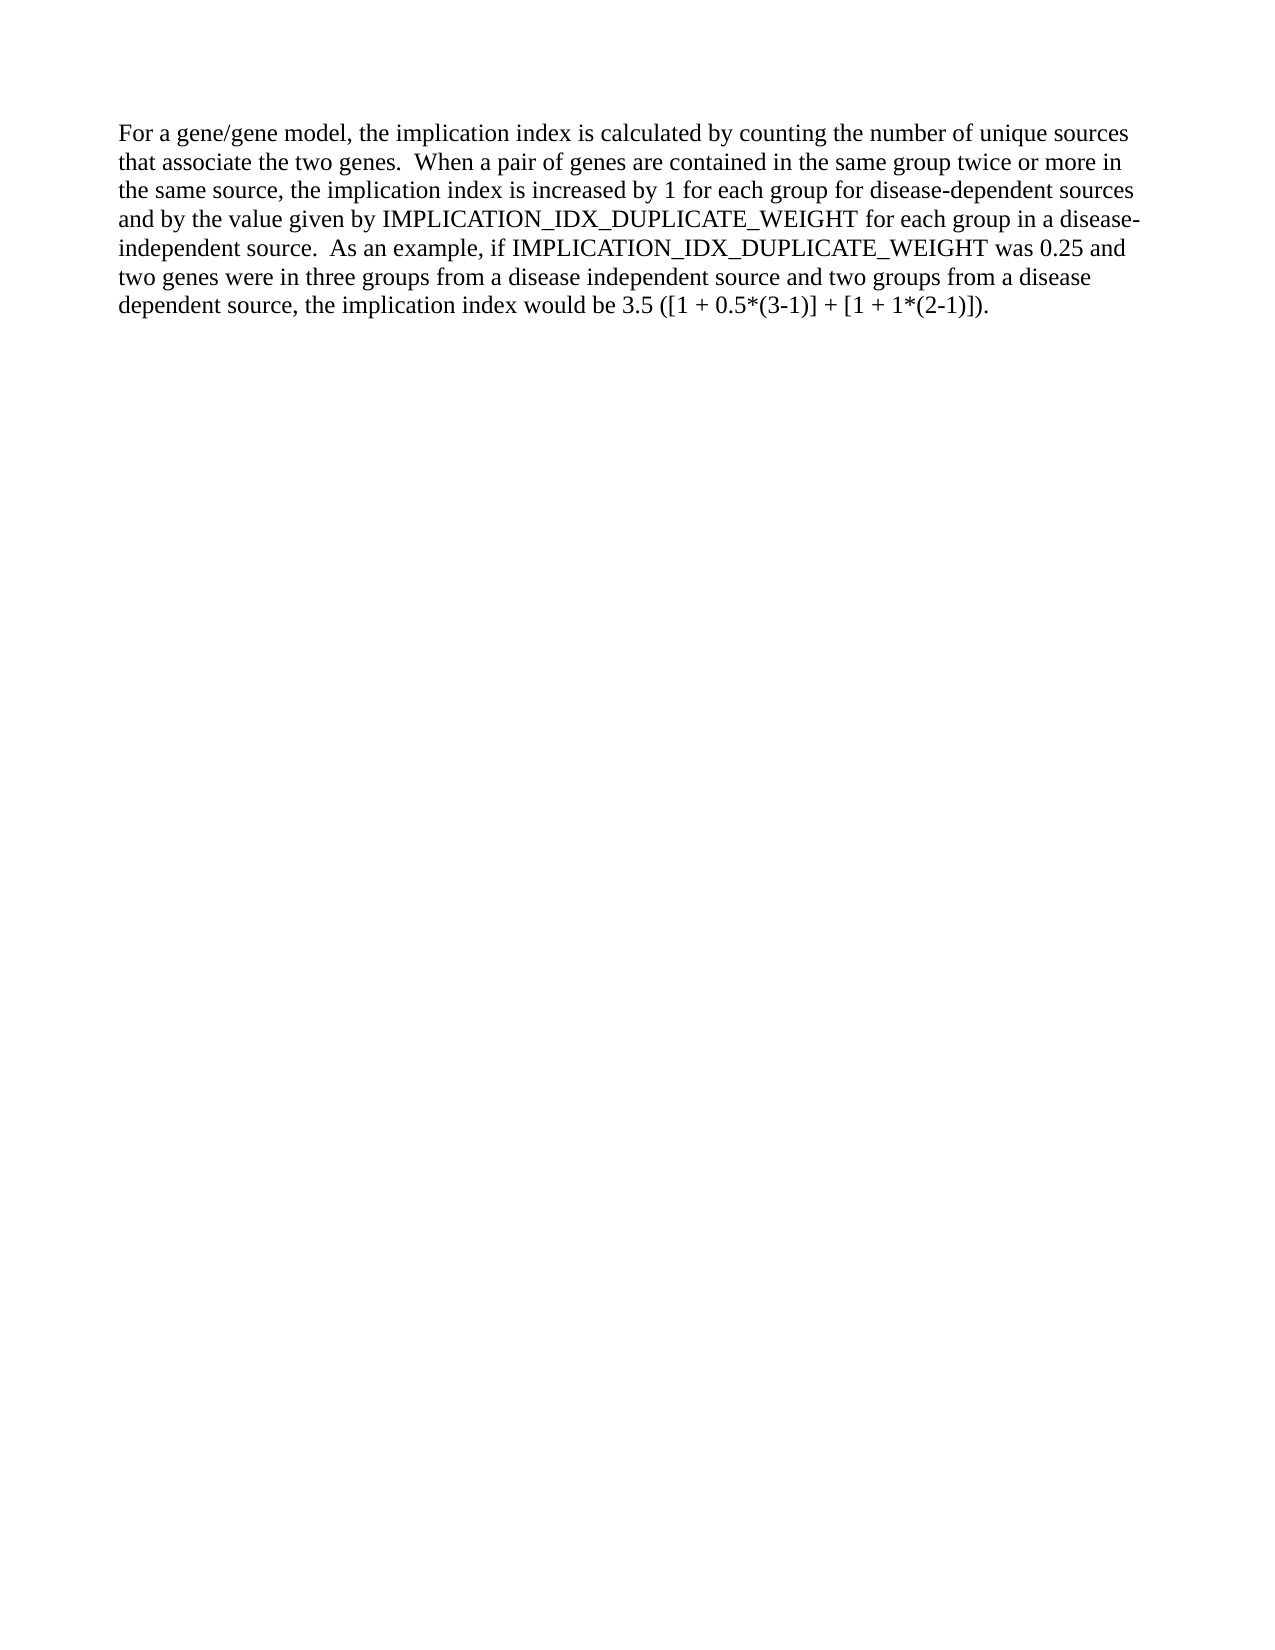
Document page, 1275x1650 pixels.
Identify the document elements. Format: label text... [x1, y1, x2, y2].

text For a gene/gene model, the implication index is calculated by counting the number of unique sources that associate the two genes. When a pair of genes are contained in the same group twice or more in the same source, the implication index is increased by 1 for each group for disease-dependent sources and by the value given by IMPLICATION_IDX_DUPLICATE_WEIGHT for each group in a disease-independent source. As an example, if IMPLICATION_IDX_DUPLICATE_WEIGHT was 0.25 and two genes were in three groups from a disease independent source and two groups from a disease dependent source, the implication index would be 3.5 ([1 + 0.5*(3-1)] + [1 + 1*(2-1)]). [118, 118, 1157, 319]
